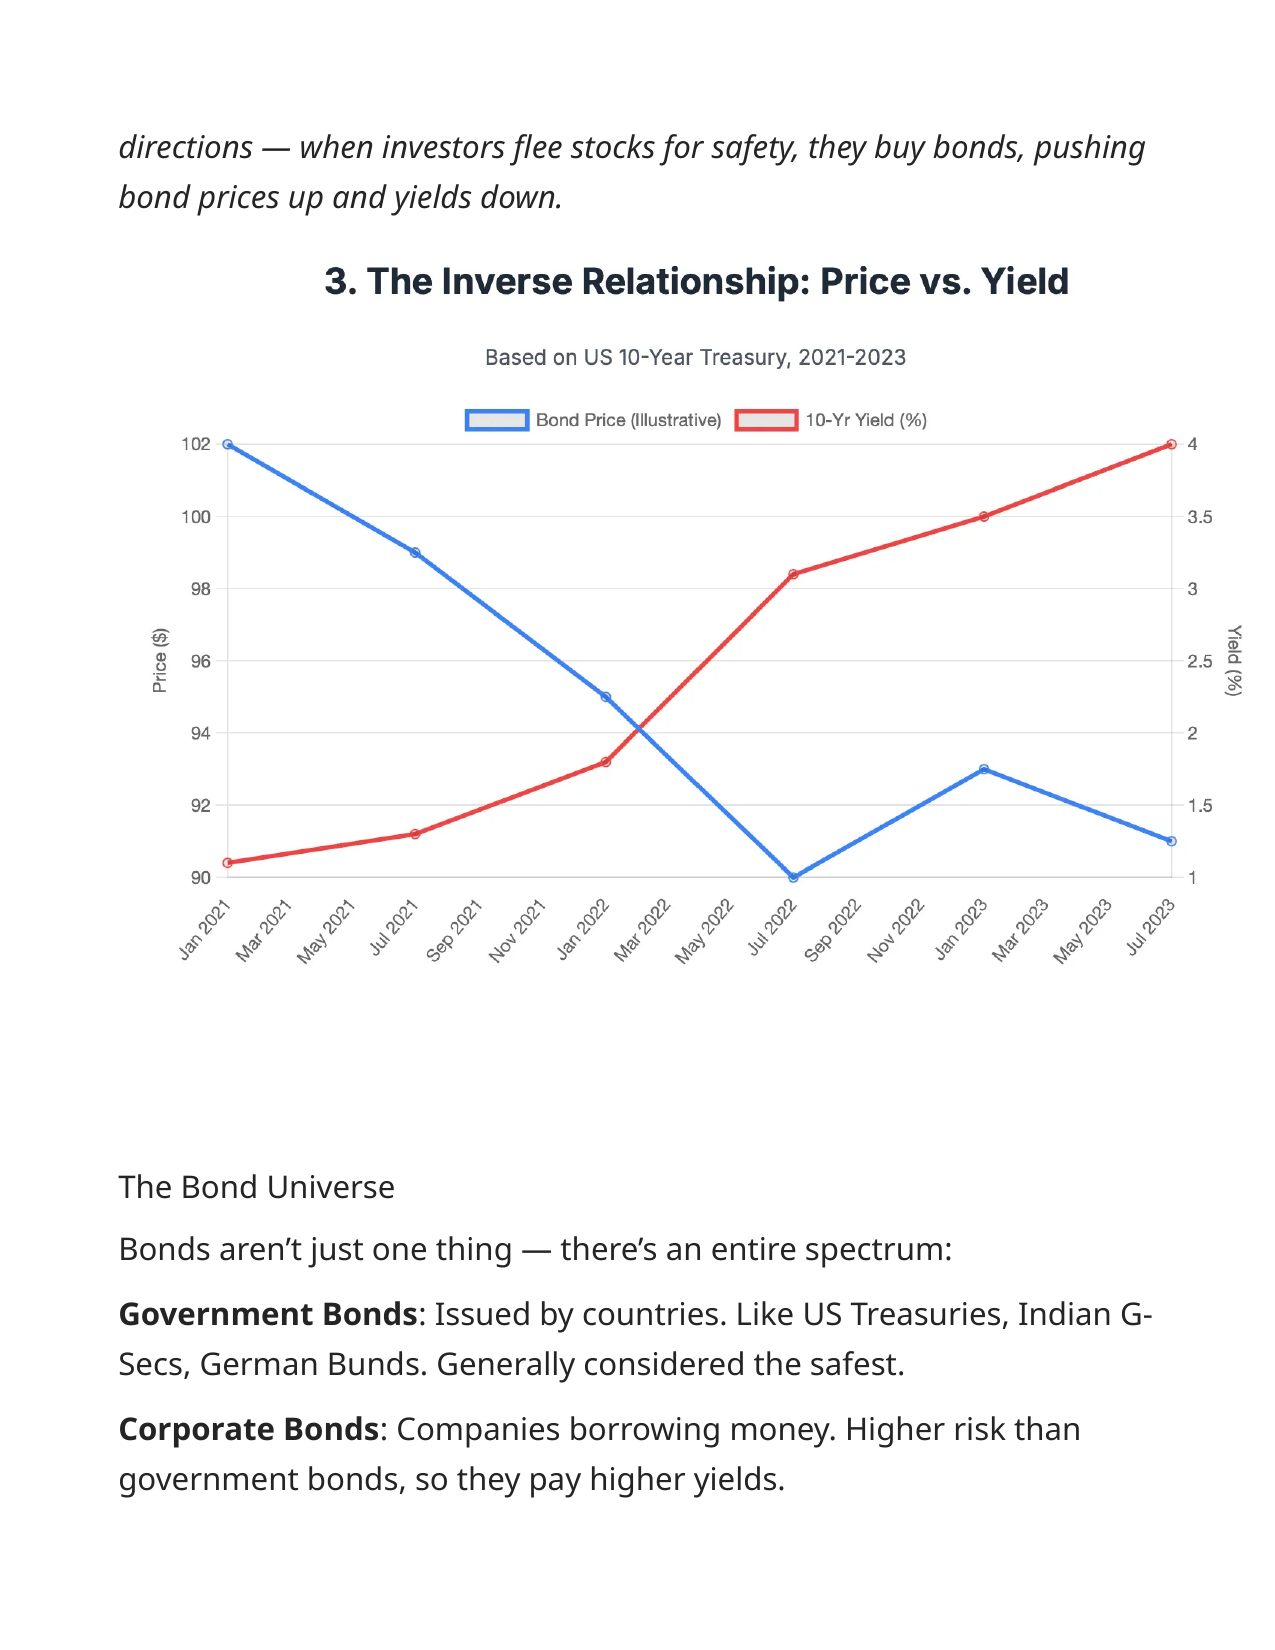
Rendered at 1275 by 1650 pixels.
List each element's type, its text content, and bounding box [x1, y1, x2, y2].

text Bonds aren’t just one thing — there’s an entire spectrum: [118, 1220, 1157, 1270]
text Corporate Bonds: Companies borrowing money. Higher risk than government bonds, so they pay higher yields. [118, 1399, 1157, 1499]
subtitle The Bond Universe [118, 1165, 1157, 1207]
text Government Bonds: Issued by countries. Like US Treasuries, Indian G-Secs, German Bunds. Generally considered the safest. [118, 1284, 1157, 1384]
text directions — when investors flee stocks for safety, they buy bonds, pushing bond prices up and yields down. [118, 118, 1157, 218]
picture [117, 232, 1275, 997]
